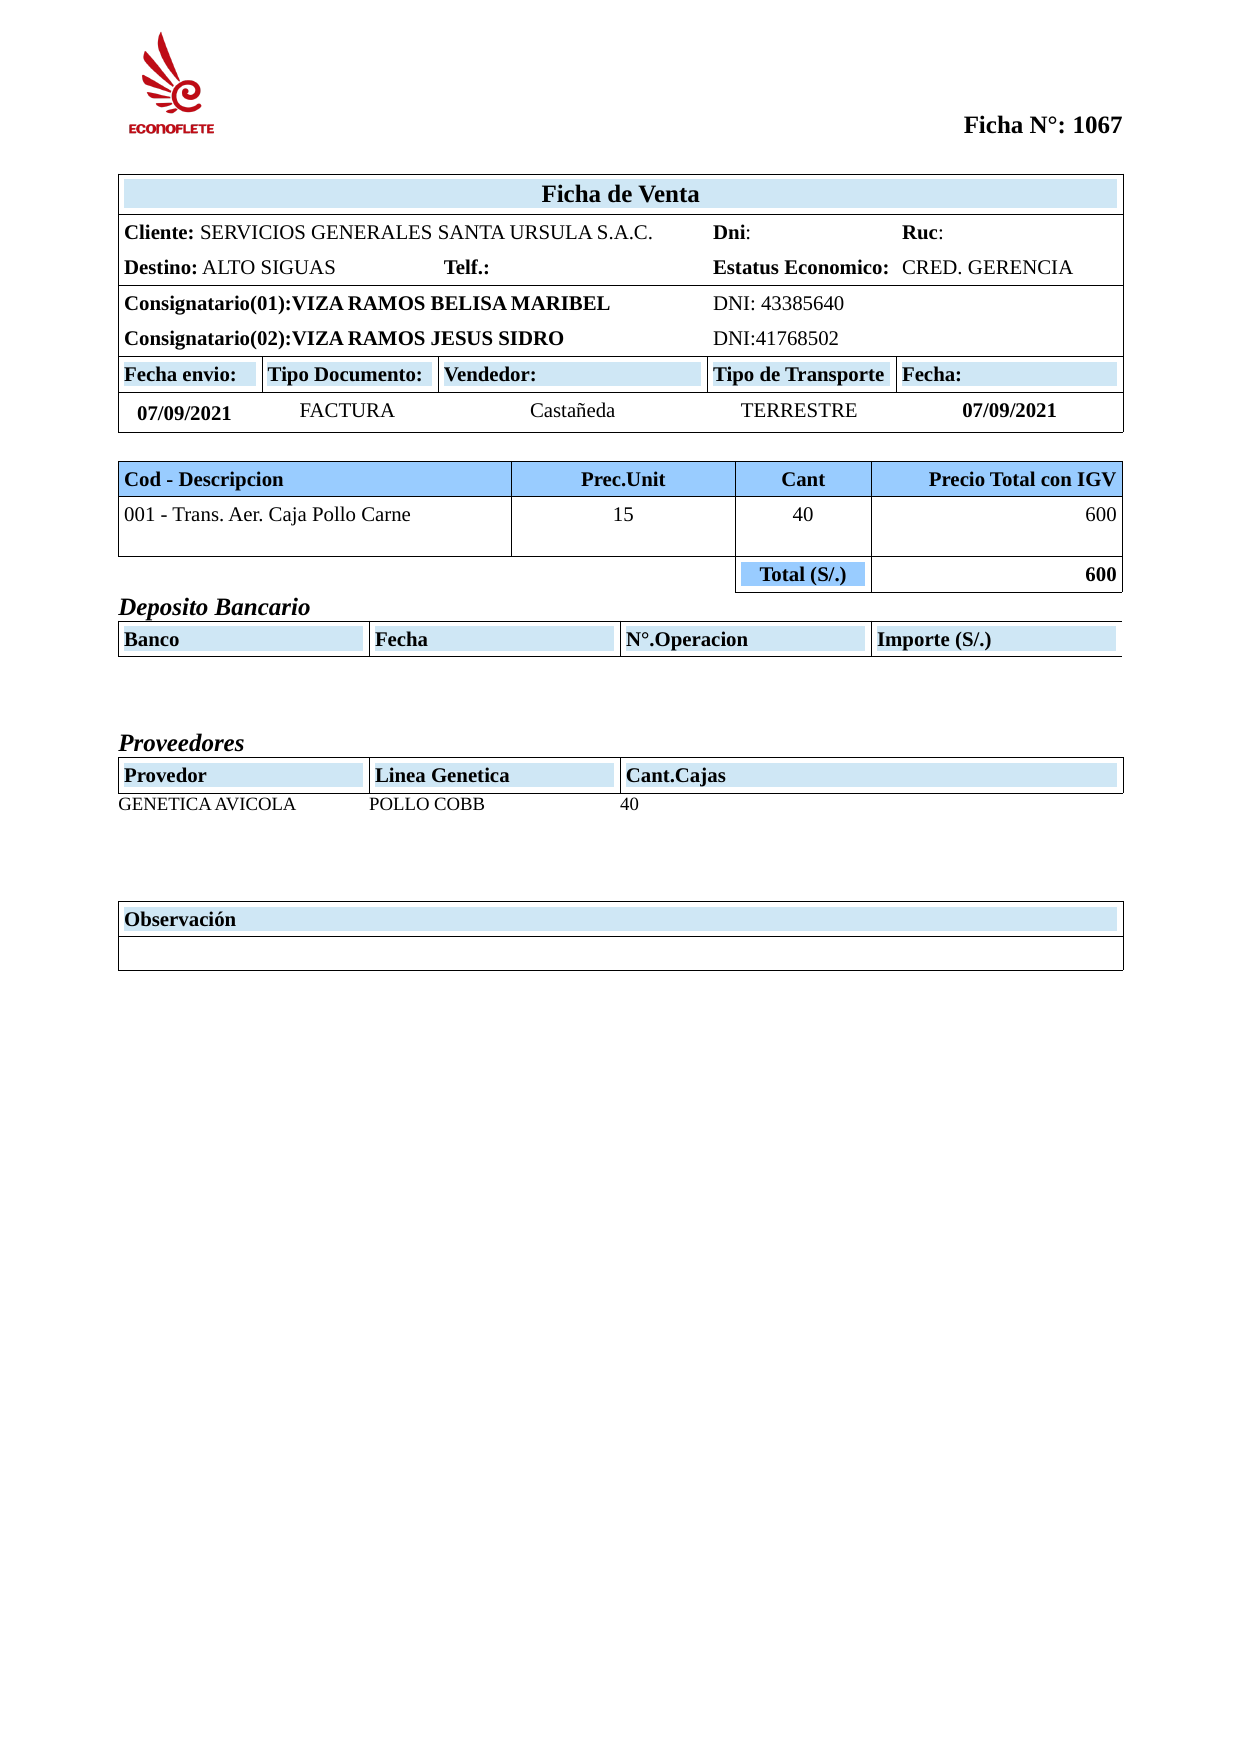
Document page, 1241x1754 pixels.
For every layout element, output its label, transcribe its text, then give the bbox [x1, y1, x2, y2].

table_cell [620, 815, 1123, 836]
table_cell GENETICA AVICOLA [118, 794, 369, 814]
table_cell [369, 680, 620, 704]
table_cell Telf.: [438, 249, 707, 285]
table_cell TERRESTRE [707, 393, 896, 432]
table_cell Cliente: SERVICIOS GENERALES SANTA URSULA S.A.C. [119, 215, 707, 249]
table_header Provedor [119, 758, 369, 793]
table_cell Consignatario(01):VIZA RAMOS BELISA MARIBEL [119, 286, 707, 321]
table_cell Consignatario(02):VIZA RAMOS JESUS SIDRO [119, 321, 707, 356]
table_cell [369, 858, 620, 879]
table_cell [118, 879, 369, 901]
table_cell 600 [872, 557, 1122, 592]
table_cell [118, 705, 369, 728]
table_cell [620, 879, 1123, 901]
table_header Cod - Descripcion [119, 462, 511, 496]
table_cell Fecha: [897, 357, 1123, 392]
table_cell [118, 858, 369, 879]
table_cell 07/09/2021 [896, 393, 1123, 432]
table_header Observación [119, 902, 1123, 936]
table_cell [620, 680, 871, 704]
table_cell [369, 879, 620, 901]
table_cell [369, 705, 620, 728]
table_cell FACTURA [262, 393, 438, 432]
table_cell 15 [512, 497, 735, 556]
table_header N°.Operacion [621, 622, 871, 656]
table_cell Fecha envio: [119, 357, 262, 392]
table_cell Estatus Economico: [707, 249, 896, 285]
table_cell [369, 836, 620, 858]
text Deposito Bancario [118, 592, 1122, 621]
table_cell 40 [736, 497, 871, 556]
table_cell DNI: 43385640 [707, 286, 1123, 321]
table_cell [511, 557, 735, 592]
table_cell 001 - Trans. Aer. Caja Pollo Carne [119, 497, 511, 556]
table_cell [620, 836, 1123, 858]
table_cell Castañeda [438, 393, 707, 432]
table_header Banco [119, 622, 369, 656]
table_cell CRED. GERENCIA [896, 249, 1123, 285]
table_cell [620, 858, 1123, 879]
text Proveedores [118, 728, 1122, 757]
table_cell [620, 657, 871, 680]
table_cell [118, 836, 369, 858]
table_cell Vendedor: [439, 357, 707, 392]
table_cell Total (S/.) [736, 557, 871, 592]
table_header Cant.Cajas [621, 758, 1123, 793]
table_cell DNI:41768502 [707, 321, 1123, 356]
table_cell [118, 657, 369, 680]
table_cell Tipo de Transporte [708, 357, 896, 392]
table_header Linea Genetica [370, 758, 620, 793]
table_cell 40 [620, 794, 1123, 814]
table_cell [871, 680, 1122, 704]
table_cell 600 [872, 497, 1122, 556]
table_header Precio Total con IGV [872, 462, 1122, 496]
table_header Cant [736, 462, 871, 496]
table_cell [118, 557, 511, 592]
table_cell Ruc: [896, 215, 1123, 249]
table_header Ficha de Venta [119, 175, 1123, 214]
table_cell Dni: [707, 215, 896, 249]
table_cell Tipo Documento: [263, 357, 438, 392]
table_header Prec.Unit [512, 462, 735, 496]
table_cell [118, 815, 369, 836]
table_header Fecha [370, 622, 620, 656]
table_cell [118, 680, 369, 704]
picture [118, 31, 225, 134]
table_header Importe (S/.) [872, 622, 1122, 656]
table_cell POLLO COBB [369, 794, 620, 814]
table_cell [119, 937, 1123, 969]
table_cell [871, 657, 1122, 680]
table_cell [620, 705, 871, 728]
table_cell [369, 815, 620, 836]
table_cell [871, 705, 1122, 728]
table_cell Destino: ALTO SIGUAS [119, 249, 438, 285]
table_cell [369, 657, 620, 680]
table_cell 07/09/2021 [119, 393, 262, 432]
